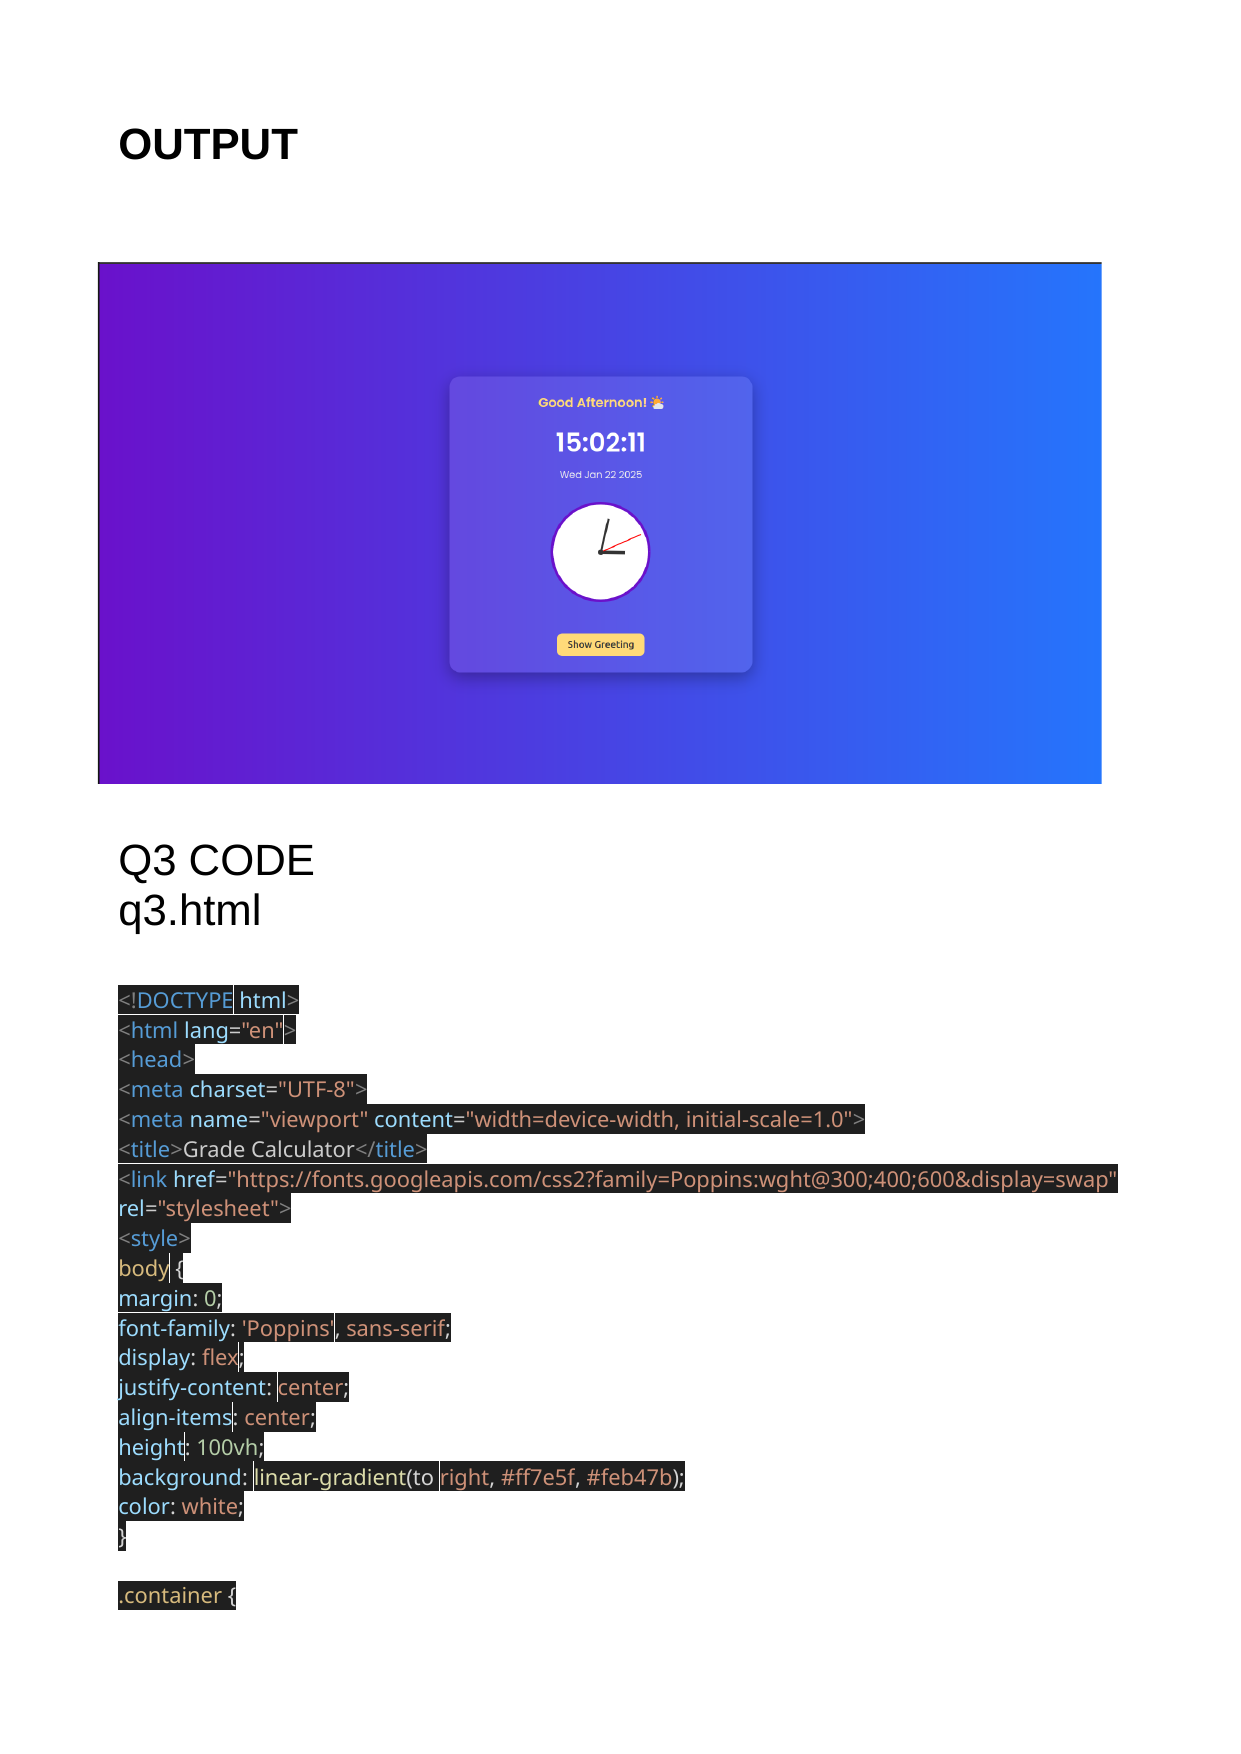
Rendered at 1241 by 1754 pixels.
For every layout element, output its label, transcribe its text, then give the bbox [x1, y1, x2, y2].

text height: 100vh; [118, 1432, 1122, 1461]
text <title>Grade Calculator</title> [118, 1134, 1122, 1163]
text align-items: center; [118, 1402, 1122, 1432]
text <meta name="viewport" content="width=device-width, initial-scale=1.0"> [118, 1104, 1122, 1134]
text <style> [118, 1223, 1122, 1253]
text justify-content: center; [118, 1372, 1122, 1402]
text } [118, 1521, 1122, 1551]
text <meta charset="UTF-8"> [118, 1074, 1122, 1104]
text font-family: 'Poppins', sans-serif; [118, 1312, 1122, 1342]
text background: linear-gradient(to right, #ff7e5f, #feb47b); [118, 1461, 1122, 1491]
text <html lang="en"> [118, 1014, 1122, 1044]
text q3.html [118, 884, 1122, 934]
text Q3 CODE [118, 834, 1122, 884]
text body { [118, 1253, 1122, 1283]
text <!DOCTYPE html> [118, 985, 1122, 1014]
text <link href="https://fonts.googleapis.com/css2?family=Poppins:wght@300;400;600&display=swap" rel="stylesheet"> [118, 1163, 1122, 1223]
text OUTPUT [118, 118, 1122, 168]
text margin: 0; [118, 1283, 1122, 1312]
text .container { [118, 1581, 1122, 1610]
text display: flex; [118, 1342, 1122, 1372]
text color: white; [118, 1491, 1122, 1521]
text <head> [118, 1044, 1122, 1074]
picture [97, 262, 1102, 784]
